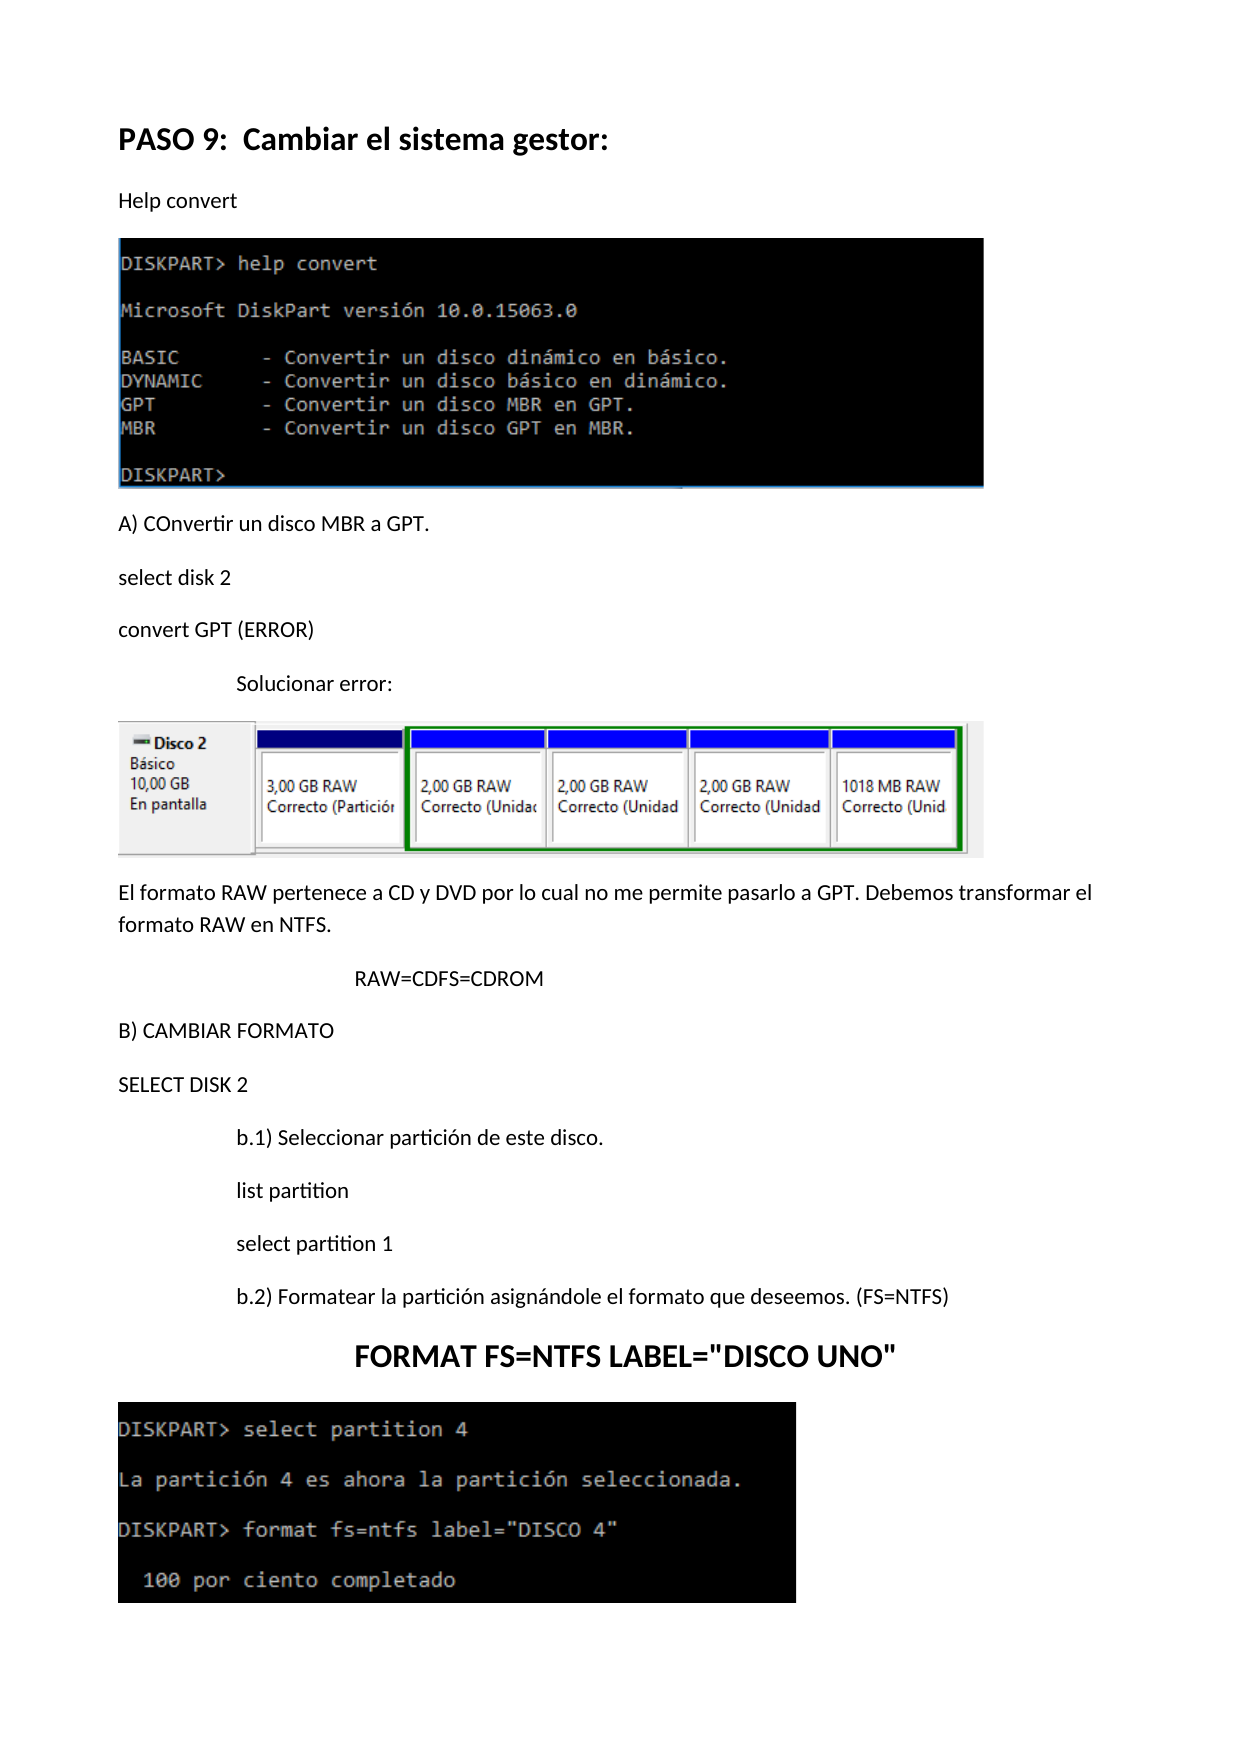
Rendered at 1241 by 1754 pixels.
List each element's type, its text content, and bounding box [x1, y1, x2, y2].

text B) CAMBIAR FORMATO [118, 1017, 1122, 1045]
text PASO 9: Cambiar el sistema gestor: [118, 118, 1122, 159]
text select partition 1 [118, 1229, 1122, 1257]
text Help convert [118, 186, 1122, 214]
text b.1) Seleccionar partición de este disco. [118, 1123, 1122, 1151]
text A) COnvertir un disco MBR a GPT. [118, 509, 1122, 538]
text list partition [118, 1176, 1122, 1204]
text RAW=CDFS=CDROM [118, 964, 1122, 992]
text SELECT DISK 2 [118, 1070, 1122, 1098]
text El formato RAW pertenece a CD y DVD por lo cual no me permite pasarlo a GPT. Debemos transformar el formato RAW en NTFS. [118, 878, 1122, 939]
text Solucionar error: [118, 669, 1122, 697]
text select disk 2 [118, 563, 1122, 591]
text FORMAT FS=NTFS LABEL="DISCO UNO" [118, 1335, 1122, 1376]
text b.2) Formatear la partición asignándole el formato que deseemos. (FS=NTFS) [118, 1282, 1122, 1310]
text convert GPT (ERROR) [118, 616, 1122, 644]
